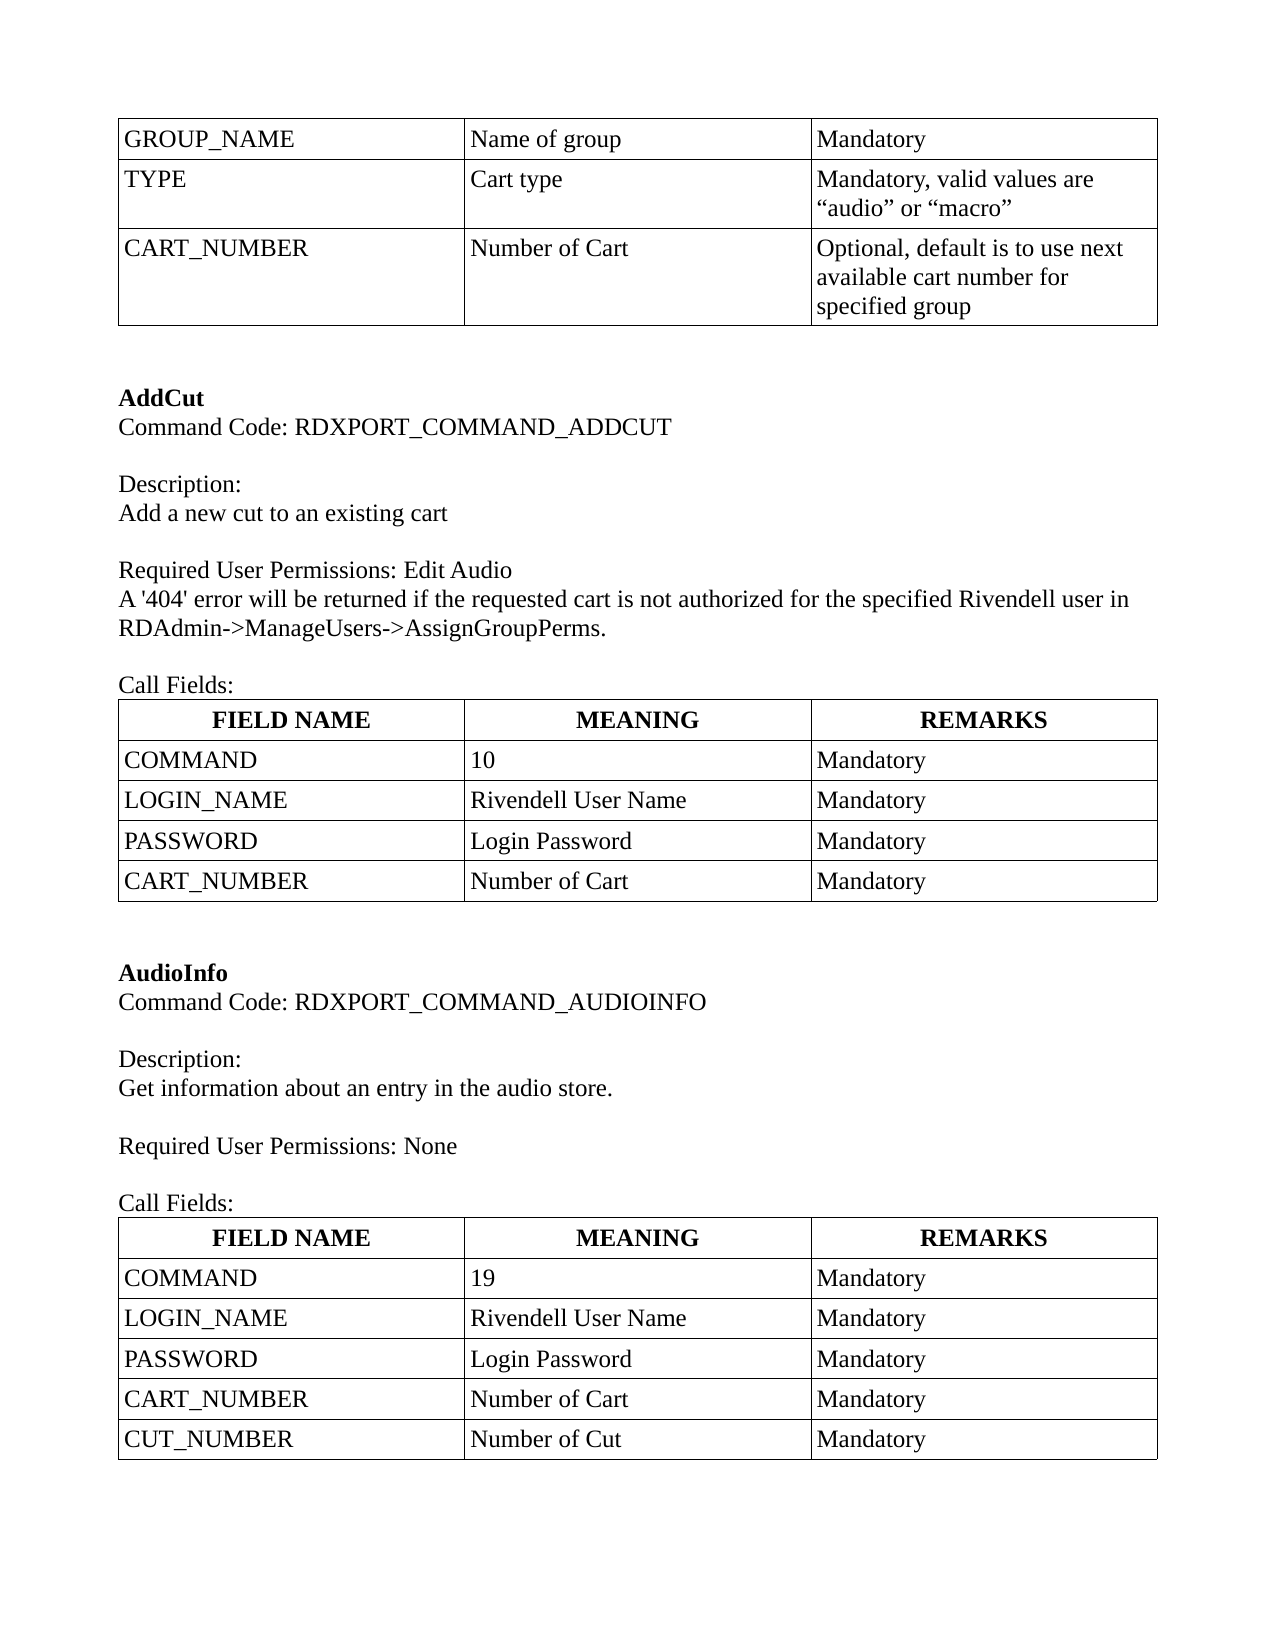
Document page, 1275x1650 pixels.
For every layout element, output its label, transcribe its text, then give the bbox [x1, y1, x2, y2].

table_cell Mandatory, valid values are “audio” or “macro” [812, 160, 1157, 227]
table_cell PASSWORD [119, 1339, 464, 1378]
text Call Fields: [118, 670, 1157, 699]
table_cell Cart type [465, 160, 811, 227]
table_cell Number of Cart [465, 1379, 811, 1419]
table_header FIELD NAME [119, 1218, 464, 1257]
text Description: [118, 469, 1157, 498]
table_cell 19 [465, 1259, 811, 1298]
table_cell Rivendell User Name [465, 781, 811, 820]
text Required User Permissions: Edit Audio [118, 555, 1157, 584]
table_cell Mandatory [812, 781, 1157, 820]
table_cell Number of Cart [465, 229, 811, 325]
table_cell Login Password [465, 1339, 811, 1378]
table_cell COMMAND [119, 1259, 464, 1298]
text Get information about an entry in the audio store. [118, 1073, 1157, 1102]
text Required User Permissions: None [118, 1131, 1157, 1159]
table_header REMARKS [812, 1218, 1157, 1257]
table_cell Mandatory [812, 119, 1157, 158]
table_cell Mandatory [812, 741, 1157, 780]
table_cell CART_NUMBER [119, 861, 464, 901]
table_cell Rivendell User Name [465, 1299, 811, 1338]
table_cell Number of Cut [465, 1420, 811, 1459]
text Description: [118, 1044, 1157, 1073]
table_cell Mandatory [812, 1420, 1157, 1459]
table_cell CART_NUMBER [119, 229, 464, 325]
table_cell Mandatory [812, 861, 1157, 901]
table_cell Login Password [465, 821, 811, 860]
table_cell CART_NUMBER [119, 1379, 464, 1419]
table_cell LOGIN_NAME [119, 781, 464, 820]
table_cell 10 [465, 741, 811, 780]
table_header MEANING [465, 700, 811, 739]
table_cell Mandatory [812, 821, 1157, 860]
table_cell Number of Cart [465, 861, 811, 901]
table_header MEANING [465, 1218, 811, 1257]
table_cell Optional, default is to use next available cart number for specified group [812, 229, 1157, 325]
table_cell CUT_NUMBER [119, 1420, 464, 1459]
table_cell Mandatory [812, 1299, 1157, 1338]
table_cell COMMAND [119, 741, 464, 780]
table_cell Mandatory [812, 1379, 1157, 1419]
table_cell LOGIN_NAME [119, 1299, 464, 1338]
table_cell Mandatory [812, 1259, 1157, 1298]
table_cell Name of group [465, 119, 811, 158]
text Add a new cut to an existing cart [118, 498, 1157, 527]
table_cell GROUP_NAME [119, 119, 464, 158]
table_header REMARKS [812, 700, 1157, 739]
table_cell TYPE [119, 160, 464, 227]
table_header FIELD NAME [119, 700, 464, 739]
table_cell PASSWORD [119, 821, 464, 860]
text Call Fields: [118, 1188, 1157, 1217]
text AudioInfo [118, 958, 1157, 987]
text AddCut [118, 383, 1157, 412]
table_cell Mandatory [812, 1339, 1157, 1378]
text A '404' error will be returned if the requested cart is not authorized for the specified Rivendell user in RDAdmin->ManageUsers->AssignGroupPerms. [118, 584, 1157, 642]
text Command Code: RDXPORT_COMMAND_ADDCUT [118, 412, 1157, 440]
text Command Code: RDXPORT_COMMAND_AUDIOINFO [118, 987, 1157, 1016]
